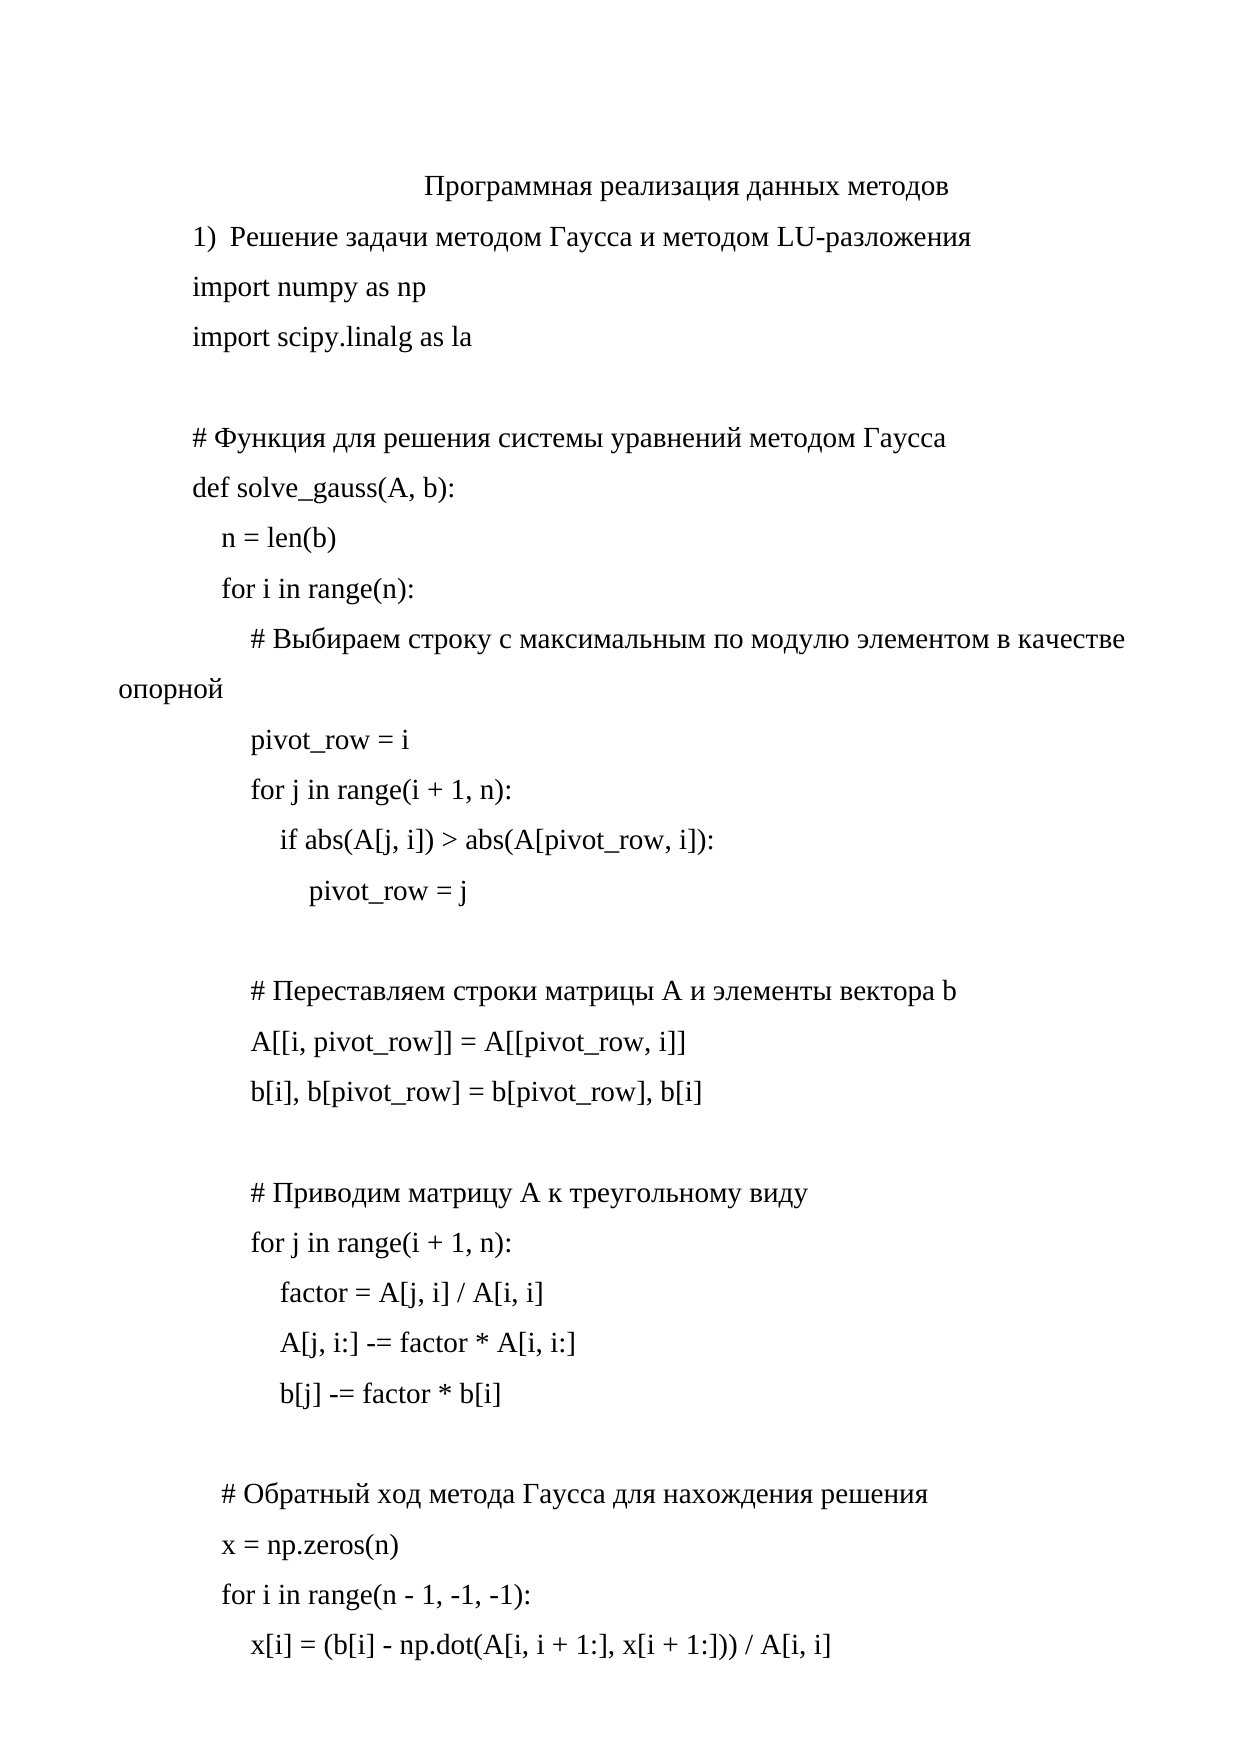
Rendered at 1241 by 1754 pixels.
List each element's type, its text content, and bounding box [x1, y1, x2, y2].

text Программная реализация данных методов [118, 168, 1181, 202]
text for j in range(i + 1, n): [118, 772, 1181, 806]
text factor = A[j, i] / A[i, i] [118, 1275, 1181, 1309]
text pivot_row = j [118, 873, 1181, 906]
text n = len(b) [118, 521, 1181, 554]
text x[i] = (b[i] - np.dot(A[i, i + 1:], x[i + 1:])) / A[i, i] [118, 1627, 1181, 1661]
text # Обратный ход метода Гаусса для нахождения решения [118, 1477, 1181, 1510]
text # Приводим матрицу A к треугольному виду [118, 1175, 1181, 1208]
text for j in range(i + 1, n): [118, 1225, 1181, 1258]
text for i in range(n): [118, 571, 1181, 604]
list Решение задачи методом Гаусса и методом LU-разложения [192, 219, 1181, 252]
text if abs(A[j, i]) > abs(A[pivot_row, i]): [118, 822, 1181, 856]
text for i in range(n - 1, -1, -1): [118, 1577, 1181, 1611]
text A[[i, pivot_row]] = A[[pivot_row, i]] [118, 1024, 1181, 1057]
text A[j, i:] -= factor * A[i, i:] [118, 1326, 1181, 1359]
text def solve_gauss(A, b): [118, 470, 1181, 504]
text b[i], b[pivot_row] = b[pivot_row], b[i] [118, 1074, 1181, 1108]
text b[j] -= factor * b[i] [118, 1376, 1181, 1409]
text import scipy.linalg as la [118, 319, 1181, 353]
text import numpy as np [118, 269, 1181, 303]
text # Функция для решения системы уравнений методом Гаусса [118, 420, 1181, 453]
text # Выбираем строку с максимальным по модулю элементом в качестве опорной [118, 621, 1181, 705]
text pivot_row = i [118, 722, 1181, 755]
text # Переставляем строки матрицы A и элементы вектора b [118, 973, 1181, 1007]
text x = np.zeros(n) [118, 1527, 1181, 1560]
